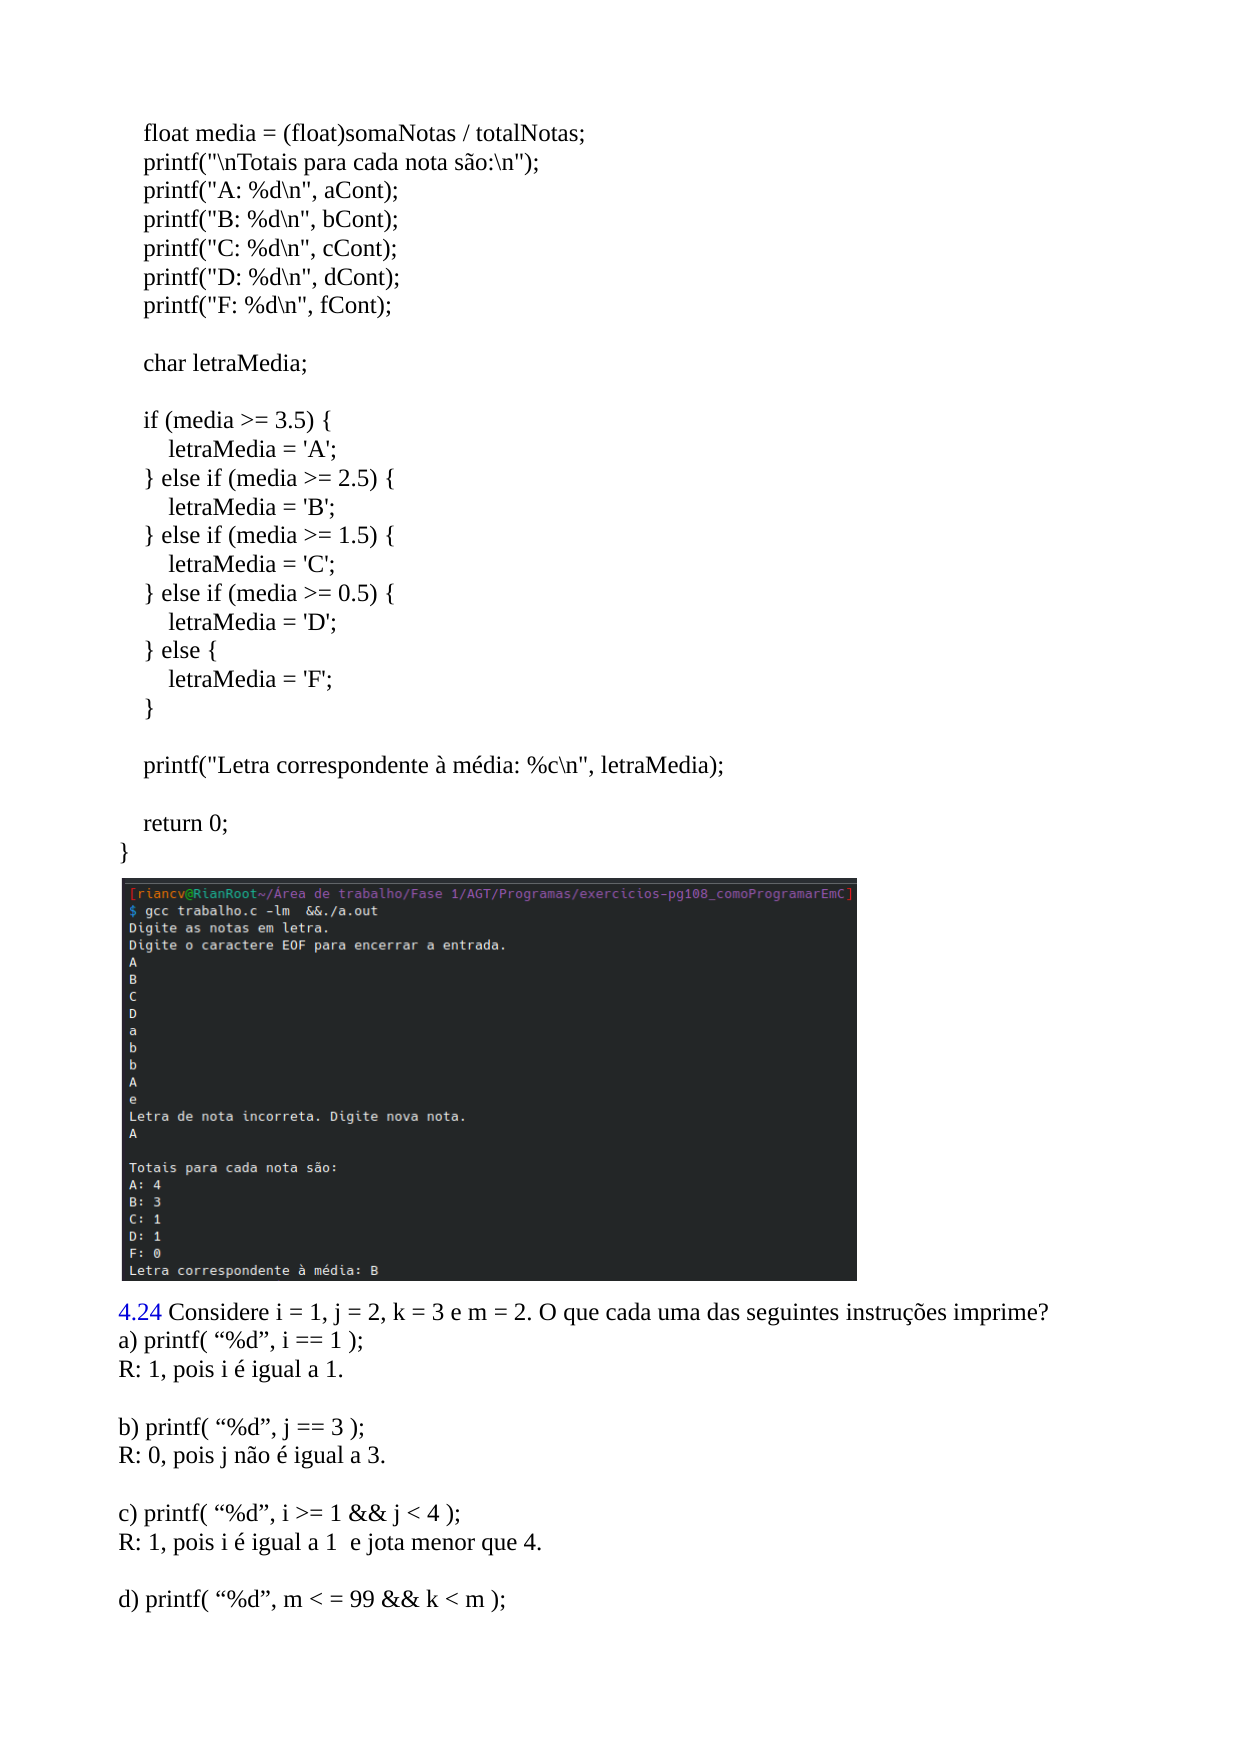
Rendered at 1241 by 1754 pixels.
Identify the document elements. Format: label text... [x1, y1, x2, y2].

text R: 1, pois i é igual a 1. [118, 1354, 1122, 1383]
text a) printf( “%d”, i == 1 ); [118, 1326, 1122, 1354]
text if (media >= 3.5) { [118, 406, 1122, 434]
text } else if (media >= 2.5) { [118, 463, 1122, 492]
text letraMedia = 'B'; [118, 492, 1122, 521]
picture [121, 878, 857, 1281]
text float media = (float)somaNotas / totalNotas; [118, 118, 1122, 147]
text letraMedia = 'A'; [118, 434, 1122, 463]
text printf("C: %d\n", cCont); [118, 233, 1122, 262]
text b) printf( “%d”, j == 3 ); [118, 1412, 1122, 1441]
text letraMedia = 'D'; [118, 607, 1122, 636]
text d) printf( “%d”, m < = 99 && k < m ); [118, 1584, 1122, 1613]
text } else if (media >= 1.5) { [118, 521, 1122, 549]
text R: 0, pois j não é igual a 3. [118, 1441, 1122, 1469]
text return 0; [118, 808, 1122, 837]
text printf("A: %d\n", aCont); [118, 176, 1122, 204]
text printf("F: %d\n", fCont); [118, 291, 1122, 319]
text 4.24 Considere i = 1, j = 2, k = 3 e m = 2. O que cada uma das seguintes instruções imprime? [118, 1297, 1122, 1326]
text printf("D: %d\n", dCont); [118, 262, 1122, 291]
text printf("\nTotais para cada nota são:\n"); [118, 147, 1122, 176]
text printf("Letra correspondente à média: %c\n", letraMedia); [118, 751, 1122, 779]
text letraMedia = 'F'; [118, 664, 1122, 693]
text R: 1, pois i é igual a 1 e jota menor que 4. [118, 1527, 1122, 1556]
text letraMedia = 'C'; [118, 549, 1122, 578]
text c) printf( “%d”, i >= 1 && j < 4 ); [118, 1498, 1122, 1527]
text } [118, 837, 1122, 866]
text } [118, 693, 1122, 722]
text printf("B: %d\n", bCont); [118, 204, 1122, 233]
text } else { [118, 636, 1122, 664]
text } else if (media >= 0.5) { [118, 578, 1122, 607]
text char letraMedia; [118, 348, 1122, 377]
